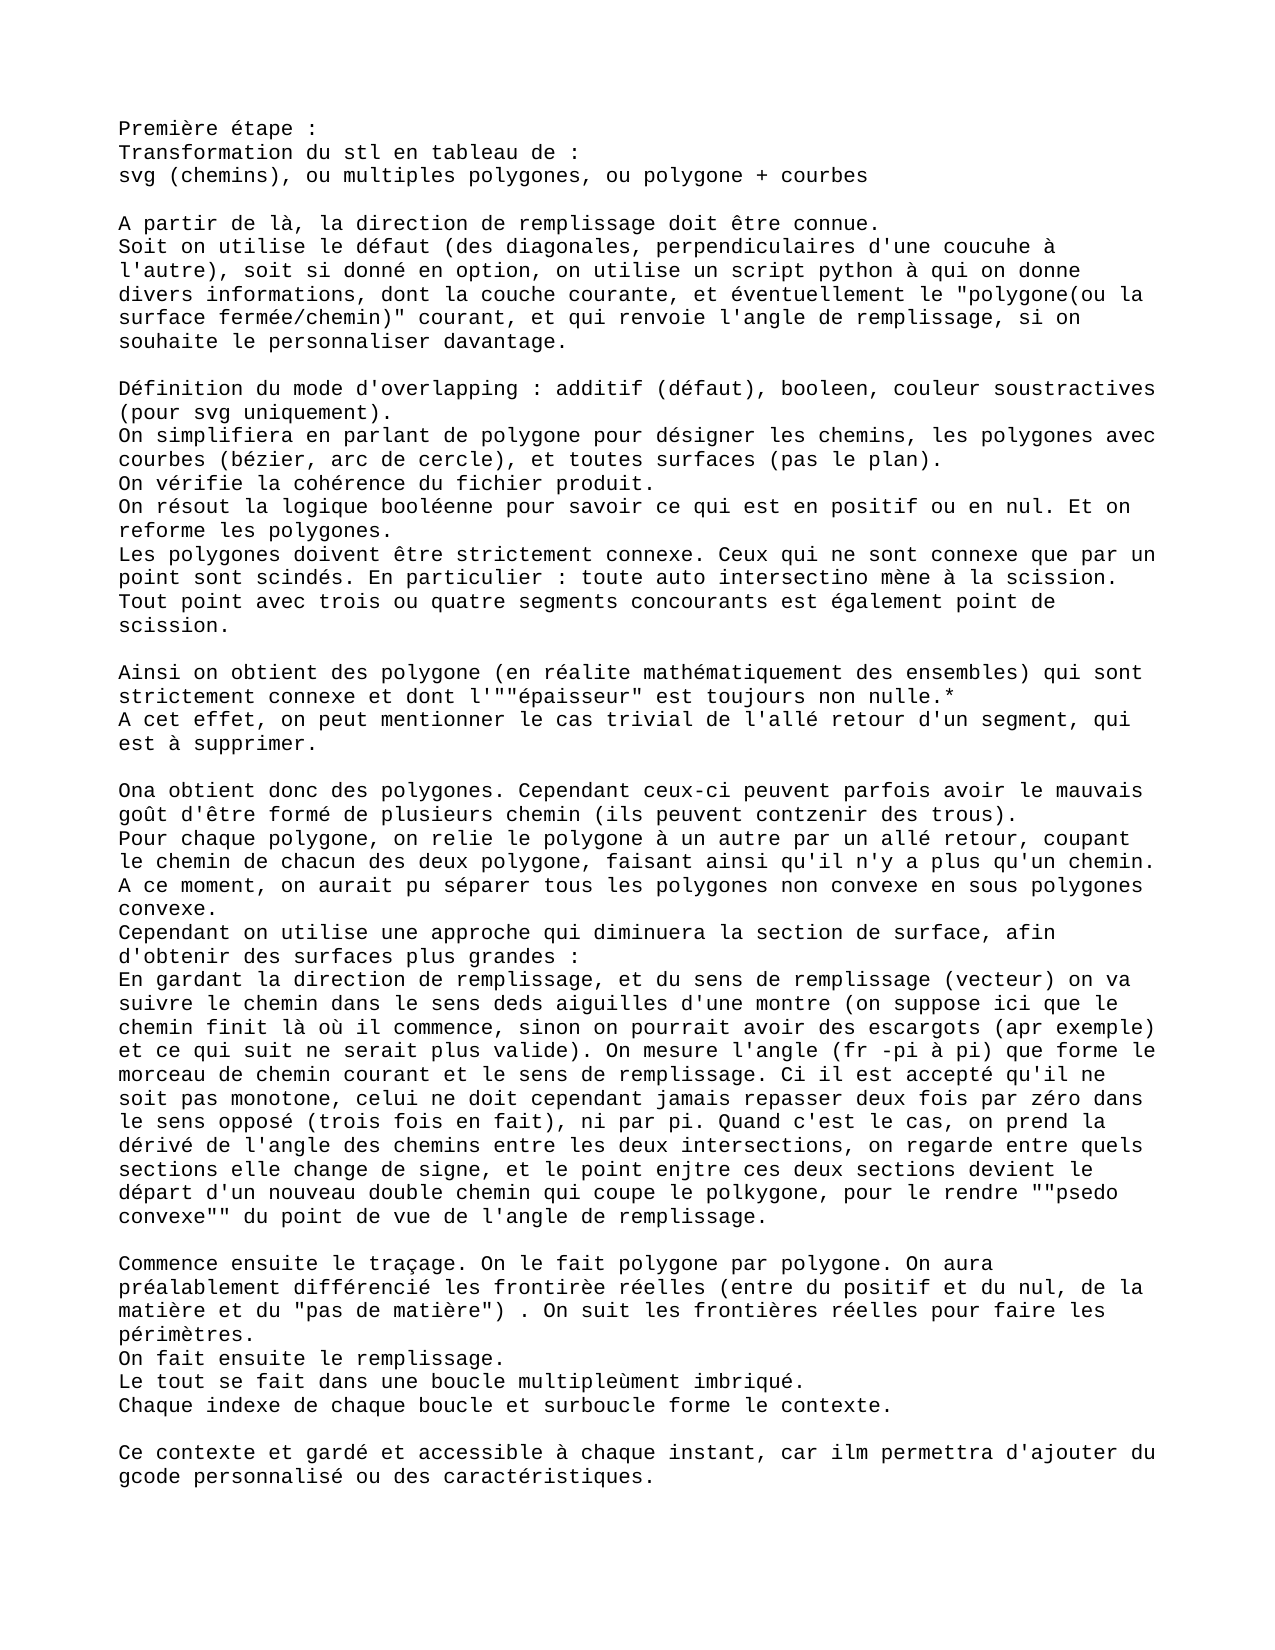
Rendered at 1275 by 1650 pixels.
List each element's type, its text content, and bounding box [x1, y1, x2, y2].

text Tout point avec trois ou quatre segments concourants est également point de scission. [118, 591, 1157, 638]
text Ce contexte et gardé et accessible à chaque instant, car ilm permettra d'ajouter du gcode personnalisé ou des caractéristiques. [118, 1442, 1157, 1489]
text Pour chaque polygone, on relie le polygone à un autre par un allé retour, coupant le chemin de chacun des deux polygone, faisant ainsi qu'il n'y a plus qu'un chemin. [118, 827, 1157, 875]
text On résout la logique booléenne pour savoir ce qui est en positif ou en nul. Et on reforme les polygones. [118, 496, 1157, 544]
text Soit on utilise le défaut (des diagonales, perpendiculaires d'une coucuhe à l'autre), soit si donné en option, on utilise un script python à qui on donne divers informations, dont la couche courante, et éventuellement le "polygone(ou la surface fermée/chemin)" courant, et qui renvoie l'angle de remplissage, si on souhaite le personnaliser davantage. [118, 236, 1157, 354]
text Ainsi on obtient des polygone (en réalite mathématiquement des ensembles) qui sont strictement connexe et dont l'""épaisseur" est toujours non nulle.* [118, 662, 1157, 709]
text Ona obtient donc des polygones. Cependant ceux-ci peuvent parfois avoir le mauvais goût d'être formé de plusieurs chemin (ils peuvent contzenir des trous). [118, 780, 1157, 827]
text Définition du mode d'overlapping : additif (défaut), booleen, couleur soustractives (pour svg uniquement). [118, 378, 1157, 426]
text On simplifiera en parlant de polygone pour désigner les chemins, les polygones avec courbes (bézier, arc de cercle), et toutes surfaces (pas le plan). [118, 426, 1157, 473]
text A partir de là, la direction de remplissage doit être connue. [118, 213, 1157, 236]
text A ce moment, on aurait pu séparer tous les polygones non convexe en sous polygones convexe. [118, 875, 1157, 922]
text svg (chemins), ou multiples polygones, ou polygone + courbes [118, 165, 1157, 189]
text Commence ensuite le traçage. On le fait polygone par polygone. On aura préalablement différencié les frontirèe réelles (entre du positif et du nul, de la matière et du "pas de matière") . On suit les frontières réelles pour faire les périmètres. [118, 1253, 1157, 1348]
text Transformation du stl en tableau de : [118, 142, 1157, 165]
text Première étape : [118, 118, 1157, 142]
text On vérifie la cohérence du fichier produit. [118, 473, 1157, 496]
text A cet effet, on peut mentionner le cas trivial de l'allé retour d'un segment, qui est à supprimer. [118, 709, 1157, 757]
text Le tout se fait dans une boucle multipleùment imbriqué. [118, 1371, 1157, 1395]
text Chaque indexe de chaque boucle et surboucle forme le contexte. [118, 1395, 1157, 1419]
text En gardant la direction de remplissage, et du sens de remplissage (vecteur) on va suivre le chemin dans le sens deds aiguilles d'une montre (on suppose ici que le chemin finit là où il commence, sinon on pourrait avoir des escargots (apr exemple) et ce qui suit ne serait plus valide). On mesure l'angle (fr -pi à pi) que forme le morceau de chemin courant et le sens de remplissage. Ci il est accepté qu'il ne soit pas monotone, celui ne doit cependant jamais repasser deux fois par zéro dans le sens opposé (trois fois en fait), ni par pi. Quand c'est le cas, on prend la dérivé de l'angle des chemins entre les deux intersections, on regarde entre quels sections elle change de signe, et le point enjtre ces deux sections devient le départ d'un nouveau double chemin qui coupe le polkygone, pour le rendre ""psedo convexe"" du point de vue de l'angle de remplissage. [118, 969, 1157, 1229]
text Les polygones doivent être strictement connexe. Ceux qui ne sont connexe que par un point sont scindés. En particulier : toute auto intersectino mène à la scission. [118, 544, 1157, 591]
text On fait ensuite le remplissage. [118, 1348, 1157, 1371]
text Cependant on utilise une approche qui diminuera la section de surface, afin d'obtenir des surfaces plus grandes : [118, 922, 1157, 969]
